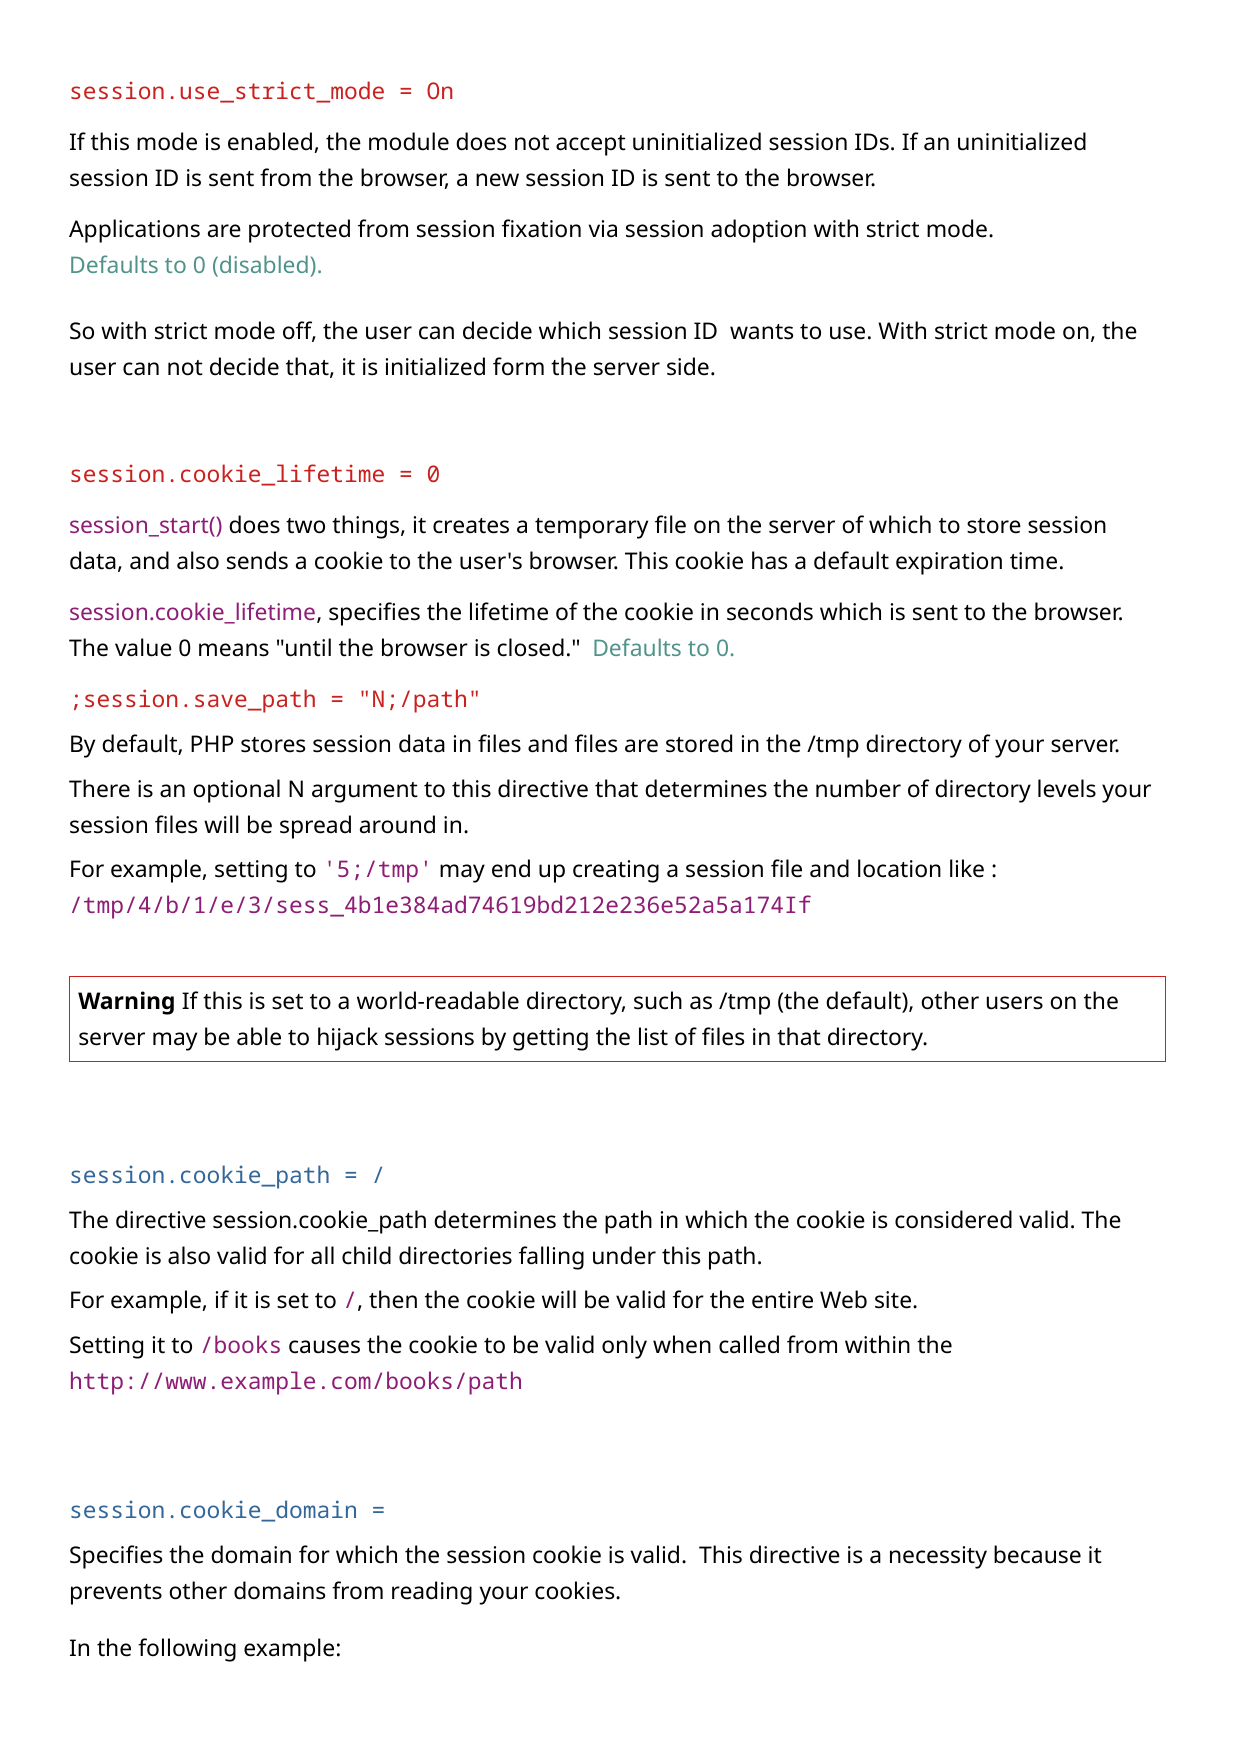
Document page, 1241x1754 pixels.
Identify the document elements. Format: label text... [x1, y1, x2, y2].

text session.use_strict_mode = On [69, 75, 1166, 106]
text There is an optional N argument to this directive that determines the number of directory levels your session files will be spread around in. [69, 773, 1166, 840]
text For example, setting to '5;/tmp' may end up creating a session file and location like : /tmp/4/b/1/e/3/sess_4b1e384ad74619bd212e236e52a5a174If [69, 853, 1166, 921]
text For example, if it is set to /, then the cookie will be valid for the entire Web site. [69, 1284, 1166, 1316]
text ;session.save_path = "N;/path" [69, 683, 1166, 714]
text The directive session.cookie_path determines the path in which the cookie is considered valid. The cookie is also valid for all child directories falling under this path. [69, 1204, 1166, 1271]
text session.cookie_domain = [69, 1494, 1166, 1525]
text session.cookie_lifetime, specifies the lifetime of the cookie in seconds which is sent to the browser. The value 0 means "until the browser is closed." Defaults to 0. [69, 596, 1166, 663]
text Applications are protected from session fixation via session adoption with strict mode. [69, 213, 1166, 244]
text In the following example: [69, 1632, 1166, 1663]
text Warning If this is set to a world-readable directory, such as /tmp (the default), other users on the server may be able to hijack sessions by getting the list of files in that directory. [70, 977, 1165, 1061]
text If this mode is enabled, the module does not accept uninitialized session IDs. If an uninitialized session ID is sent from the browser, a new session ID is sent to the browser. [69, 126, 1166, 193]
text session_start() does two things, it creates a temporary file on the server of which to store session data, and also sends a cookie to the user's browser. This cookie has a default expiration time. [69, 509, 1166, 576]
text session.cookie_lifetime = 0 [69, 458, 1166, 489]
text So with strict mode off, the user can decide which session ID wants to use. With strict mode on, the user can not decide that, it is initialized form the server side. [69, 315, 1166, 382]
text Setting it to /books causes the cookie to be valid only when called from within the http://www.example.com/books/path [69, 1329, 1166, 1397]
text Specifies the domain for which the session cookie is valid. This directive is a necessity because it prevents other domains from reading your cookies. [69, 1539, 1166, 1606]
text session.cookie_path = / [69, 1159, 1166, 1190]
text Defaults to 0 (disabled). [69, 249, 1166, 280]
text By default, PHP stores session data in files and files are stored in the /tmp directory of your server. [69, 728, 1166, 759]
